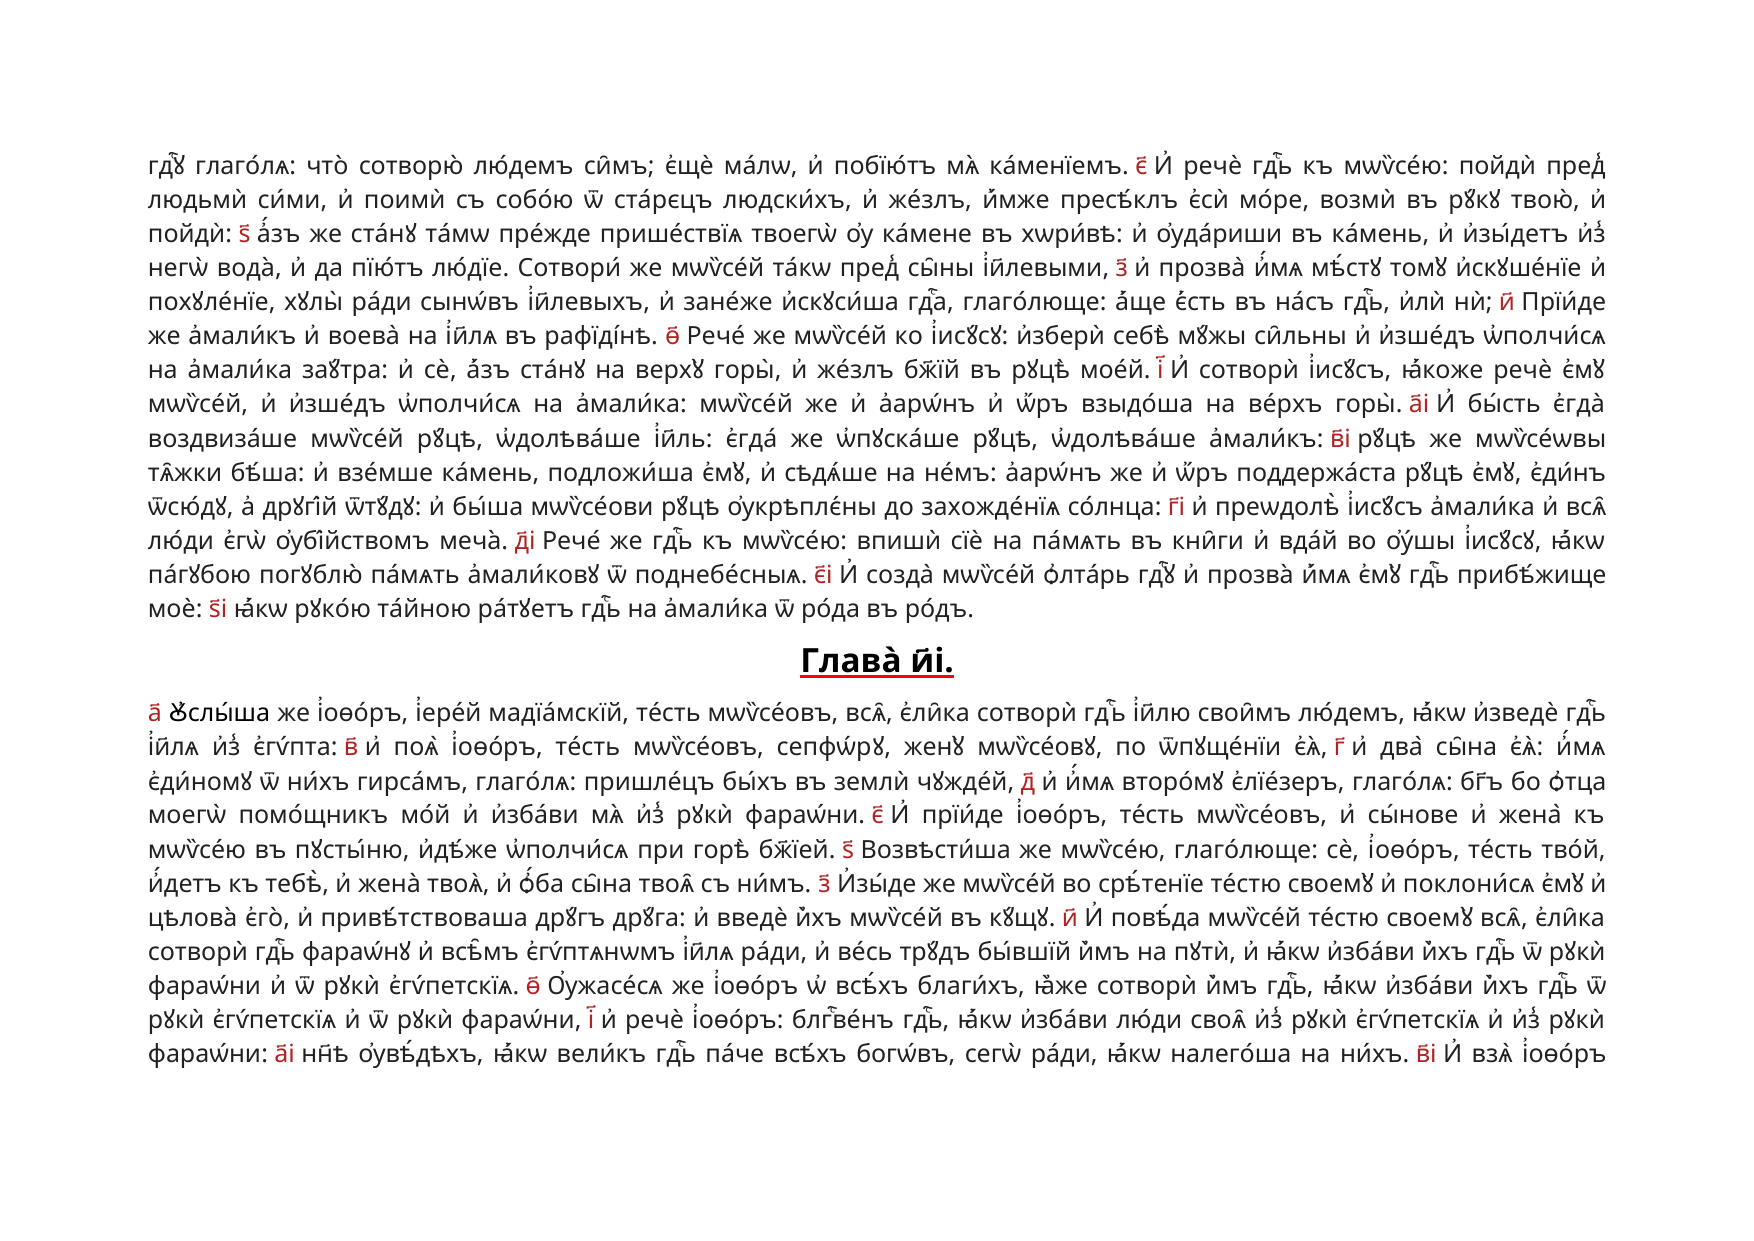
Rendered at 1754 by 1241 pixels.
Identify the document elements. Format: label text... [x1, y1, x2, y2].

text Глава̀ и҃і. [148, 637, 1606, 682]
text а҃ Ꙋ҆слы́ша же і҆оѳо́ръ, і҆ере́й мадїа́мскїй, те́сть мѡѷсе́овъ, всѧ̑, є҆ли̑ка сотворѝ гдⷭ҇ь і҆и҃лю свои̑мъ лю́демъ, ꙗ҆́кѡ и҆зведѐ гдⷭ҇ь і҆и҃лѧ и҆з̾ є҆гѵ́пта: в҃ и҆ поѧ̀ і҆оѳо́ръ, те́сть мѡѷсе́овъ, сепфѡ́рꙋ, женꙋ̀ мѡѷсе́овꙋ, по ѿпꙋще́нїи є҆ѧ̀, г҃ и҆ два̀ сы̑на є҆ѧ̀: и҆́мѧ є҆ди́номꙋ ѿ ни́хъ гирса́мъ, глаго́лѧ: пришле́цъ бы́хъ въ землѝ чꙋжде́й, д҃ и҆ и҆́мѧ второ́мꙋ є҆лїе́зеръ, глаго́лѧ: бг҃ъ бо ѻ҆тца̀ моегѡ̀ помо́щникъ мо́й и҆ и҆зба́ви мѧ̀ и҆з̾ рꙋкѝ фараѡ́ни. є҃ И҆ прїи́де і҆оѳо́ръ, те́сть мѡѷсе́овъ, и҆ сы́нове и҆ жена̀ къ мѡѷсе́ю въ пꙋсты́ню, и҆дѣ́же ѡ҆полчи́сѧ при горѣ̀ бж҃їей. ѕ҃ Возвѣсти́ша же мѡѷсе́ю, глаго́люще: сѐ, і҆оѳо́ръ, те́сть тво́й, и҆́детъ къ тебѣ̀, и҆ жена̀ твоѧ̀, и҆ ѻ҆́ба сы̑на твоѧ̑ съ ни́мъ. з҃ И҆зы́де же мѡѷсе́й во срѣ́тенїе те́стю своемꙋ̀ и҆ поклони́сѧ є҆мꙋ̀ и҆ цѣлова̀ є҆го̀, и҆ привѣ́тствоваша дрꙋ́гъ дрꙋ́га: и҆ введѐ и҆̀хъ мѡѷсе́й въ кꙋ́щꙋ. и҃ И҆ повѣ́да мѡѷсе́й те́стю своемꙋ̀ всѧ̑, є҆ли̑ка сотворѝ гдⷭ҇ь фараѡ́нꙋ и҆ всѣ̑мъ є҆гѵ́птѧнѡмъ і҆и҃лѧ ра́ди, и҆ ве́сь трꙋ́дъ бы́вшїй и҆̀мъ на пꙋтѝ, и҆ ꙗ҆́кѡ и҆зба́ви и҆̀хъ гдⷭ҇ь ѿ рꙋкѝ фараѡ́ни и҆ ѿ рꙋкѝ є҆гѵ́петскїѧ. ѳ҃ Ѹ҆жасе́сѧ же і҆оѳо́ръ ѡ҆ всѣ́хъ благи́хъ, ꙗ҆̀же сотворѝ и҆̀мъ гдⷭ҇ь, ꙗ҆́кѡ и҆зба́ви и҆̀хъ гдⷭ҇ь ѿ рꙋкѝ є҆гѵ́петскїѧ и҆ ѿ рꙋкѝ фараѡ́ни, і҃ и҆ речѐ і҆оѳо́ръ: блгⷭ҇ве́нъ гдⷭ҇ь, ꙗ҆́кѡ и҆зба́ви лю́ди своѧ̑ и҆з̾ рꙋкѝ є҆гѵ́петскїѧ и҆ и҆з̾ рꙋкѝ фараѡ́ни: а҃і нн҃ѣ ѹ҆вѣ́дѣхъ, ꙗ҆́кѡ вели́къ гдⷭ҇ь па́че всѣ́хъ богѡ́въ, сегѡ̀ ра́ди, ꙗ҆́кѡ налего́ша на ни́хъ. в҃і И҆ взѧ̀ і҆оѳо́ръ [148, 695, 1606, 1070]
text гдⷭ҇ꙋ глаго́лѧ: что̀ сотворю̀ лю́демъ си̑мъ; є҆щѐ ма́лѡ, и҆ побїю́тъ мѧ̀ ка́менїемъ. є҃ И҆ речѐ гдⷭ҇ь къ мѡѷсе́ю: пойдѝ пред̾ людьмѝ си́ми, и҆ поимѝ съ собо́ю ѿ ста́рєцъ людски́хъ, и҆ же́злъ, и҆́мже пресѣ́клъ є҆сѝ мо́ре, возмѝ въ рꙋ́кꙋ твою̀, и҆ пойдѝ: ѕ҃ а҆́зъ же ста́нꙋ та́мѡ пре́жде прише́ствїѧ твоегѡ̀ ѹ҆ ка́мене въ хѡри́вѣ: и҆ ѹ҆да́риши въ ка́мень, и҆ и҆зы́детъ и҆з̾ негѡ̀ вода̀, и҆ да пїю́тъ лю́дїе. Сотвори́ же мѡѷсе́й та́кѡ пред̾ сы̑ны і҆и҃левыми, з҃ и҆ прозва̀ и҆́мѧ мѣ́стꙋ томꙋ̀ и҆скꙋше́нїе и҆ похꙋле́нїе, хꙋлы̀ ра́ди сынѡ́въ і҆и҃левыхъ, и҆ зане́же и҆скꙋси́ша гдⷭ҇а, глаго́люще: а҆́ще є҆́сть въ на́съ гдⷭ҇ь, и҆лѝ нѝ; и҃ Прїи́де же а҆мали́къ и҆ воева̀ на і҆и҃лѧ въ рафїді́нѣ. ѳ҃ Рече́ же мѡѷсе́й ко і҆исꙋ́сꙋ: и҆зберѝ себѣ̀ мꙋ́жы си̑льны и҆ и҆зше́дъ ѡ҆полчи́сѧ на а҆мали́ка заꙋ́тра: и҆ сѐ, а҆́зъ ста́нꙋ на верхꙋ̀ горы̀, и҆ же́злъ бж҃їй въ рꙋцѣ̀ мое́й. і҃ И҆ сотворѝ і҆исꙋ́съ, ꙗ҆́коже речѐ є҆мꙋ̀ мѡѷсе́й, и҆ и҆зше́дъ ѡ҆полчи́сѧ на а҆мали́ка: мѡѷсе́й же и҆ а҆арѡ́нъ и҆ ѡ҆́ръ взыдо́ша на ве́рхъ горы̀. а҃і И҆ бы́сть є҆гда̀ воздвиза́ше мѡѷсе́й рꙋ́цѣ, ѡ҆долѣва́ше і҆и҃ль: є҆гда́ же ѡ҆пꙋска́ше рꙋ́цѣ, ѡ҆долѣва́ше а҆мали́къ: в҃і рꙋ́цѣ же мѡѷсе́ѡвы тѧ̑жки бѣ́ша: и҆ взе́мше ка́мень, подложи́ша є҆мꙋ̀, и҆ сѣдѧ́ше на не́мъ: а҆арѡ́нъ же и҆ ѡ҆́ръ поддержа́ста рꙋ́цѣ є҆мꙋ̀, є҆ди́нъ ѿсю́дꙋ, а҆ дрꙋгі́й ѿтꙋ́дꙋ: и҆ бы́ша мѡѷсе́ови рꙋ́цѣ ѹ҆крѣплє́ны до захожде́нїѧ со́лнца: г҃і и҆ преѡдолѣ̀ і҆исꙋ́съ а҆мали́ка и҆ всѧ̑ лю́ди є҆гѡ̀ ѹ҆бі́йствомъ меча̀. д҃і Рече́ же гдⷭ҇ь къ мѡѷсе́ю: впишѝ сїѐ на па́мѧть въ кни̑ги и҆ вда́й во ѹ҆́шы і҆исꙋ́сꙋ, ꙗ҆́кѡ па́гꙋбою погꙋблю̀ па́мѧть а҆мали́ковꙋ ѿ поднебе́сныѧ. є҃і И҆ созда̀ мѡѷсе́й ѻ҆лта́рь гдⷭ҇ꙋ и҆ прозва̀ и҆́мѧ є҆мꙋ̀ гдⷭ҇ь прибѣ́жище моѐ: ѕ҃і ꙗ҆́кѡ рꙋко́ю та́йною ра́тꙋетъ гдⷭ҇ь на а҆мали́ка ѿ ро́да въ ро́дъ. [148, 148, 1606, 624]
